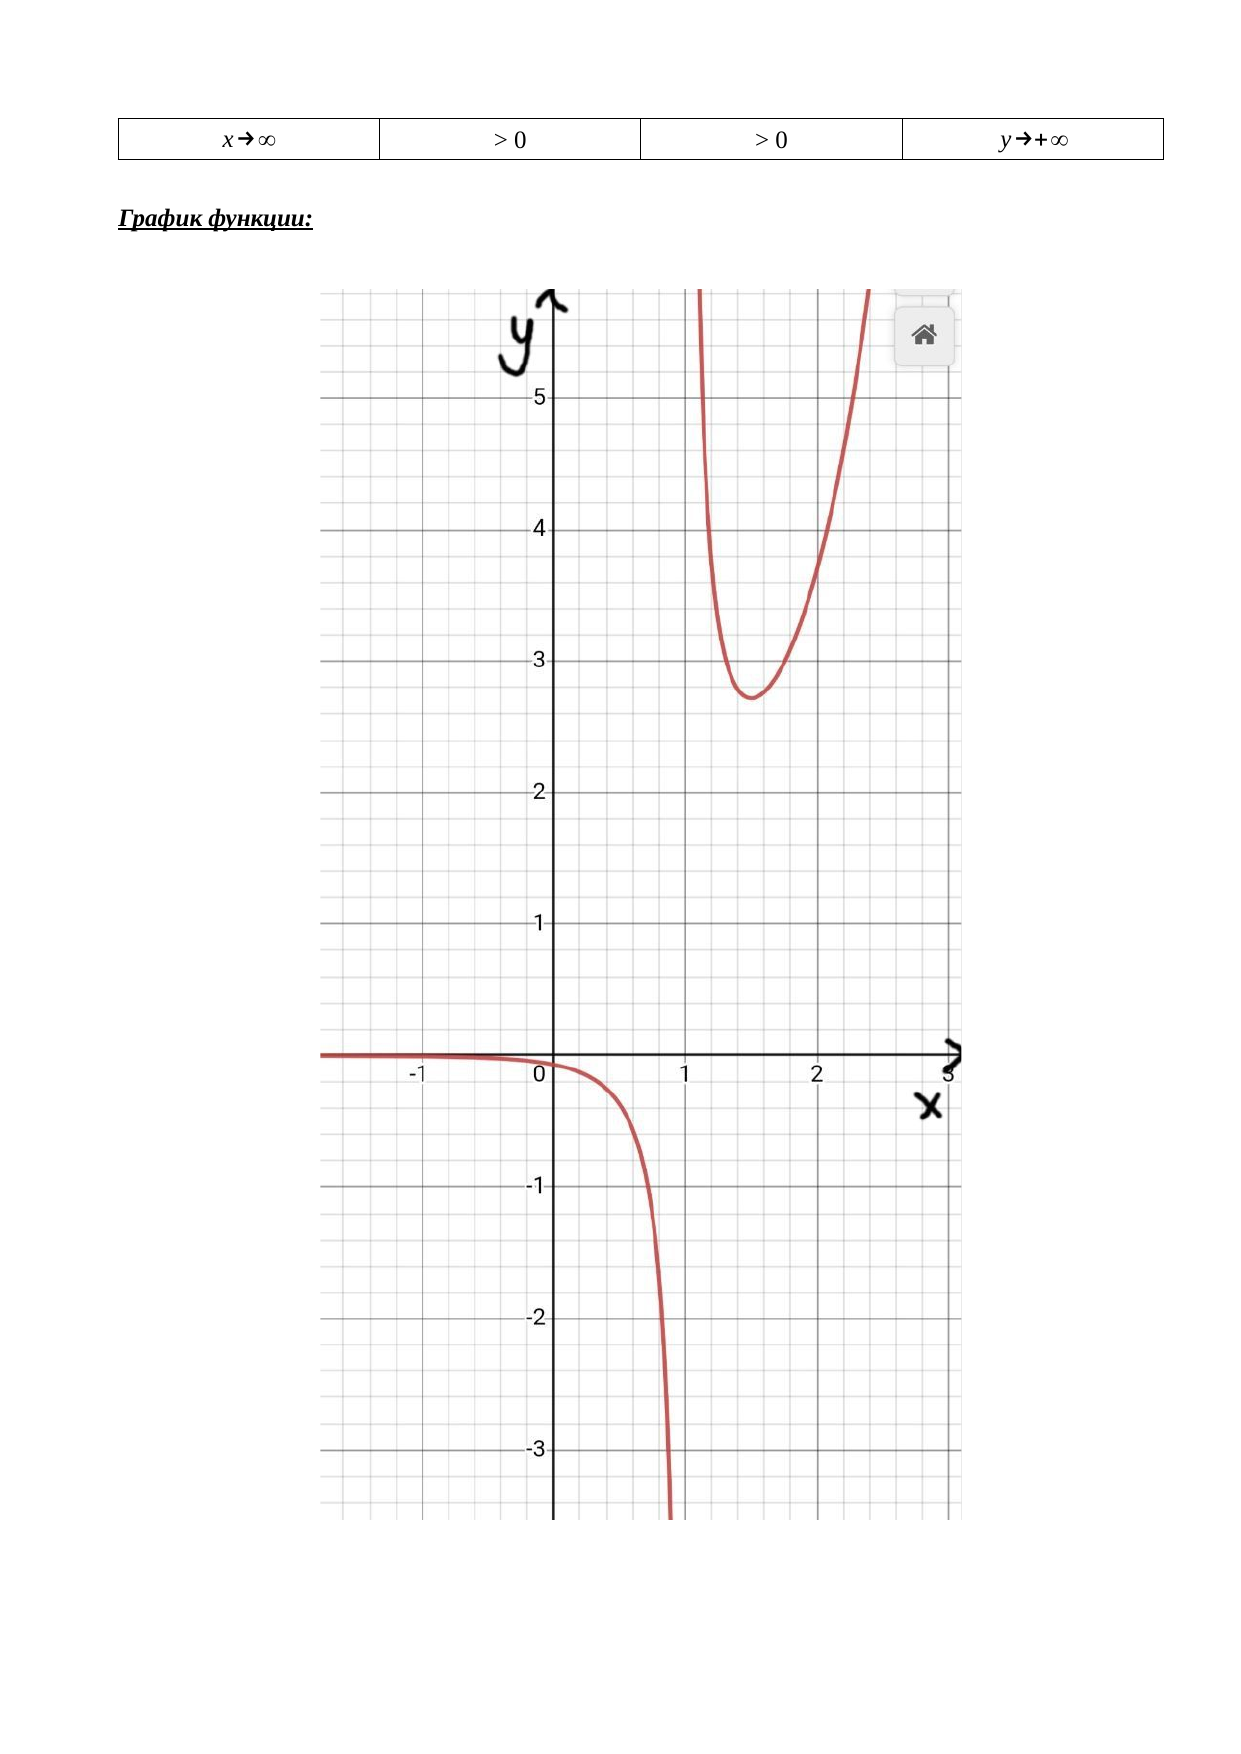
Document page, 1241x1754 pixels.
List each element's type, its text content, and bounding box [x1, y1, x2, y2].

picture [320, 289, 962, 1520]
table_cell > 0 [641, 119, 902, 159]
text График функции: [118, 203, 1163, 232]
table_cell > 0 [380, 119, 640, 159]
table_cell [903, 119, 1163, 159]
table_cell [119, 119, 379, 159]
